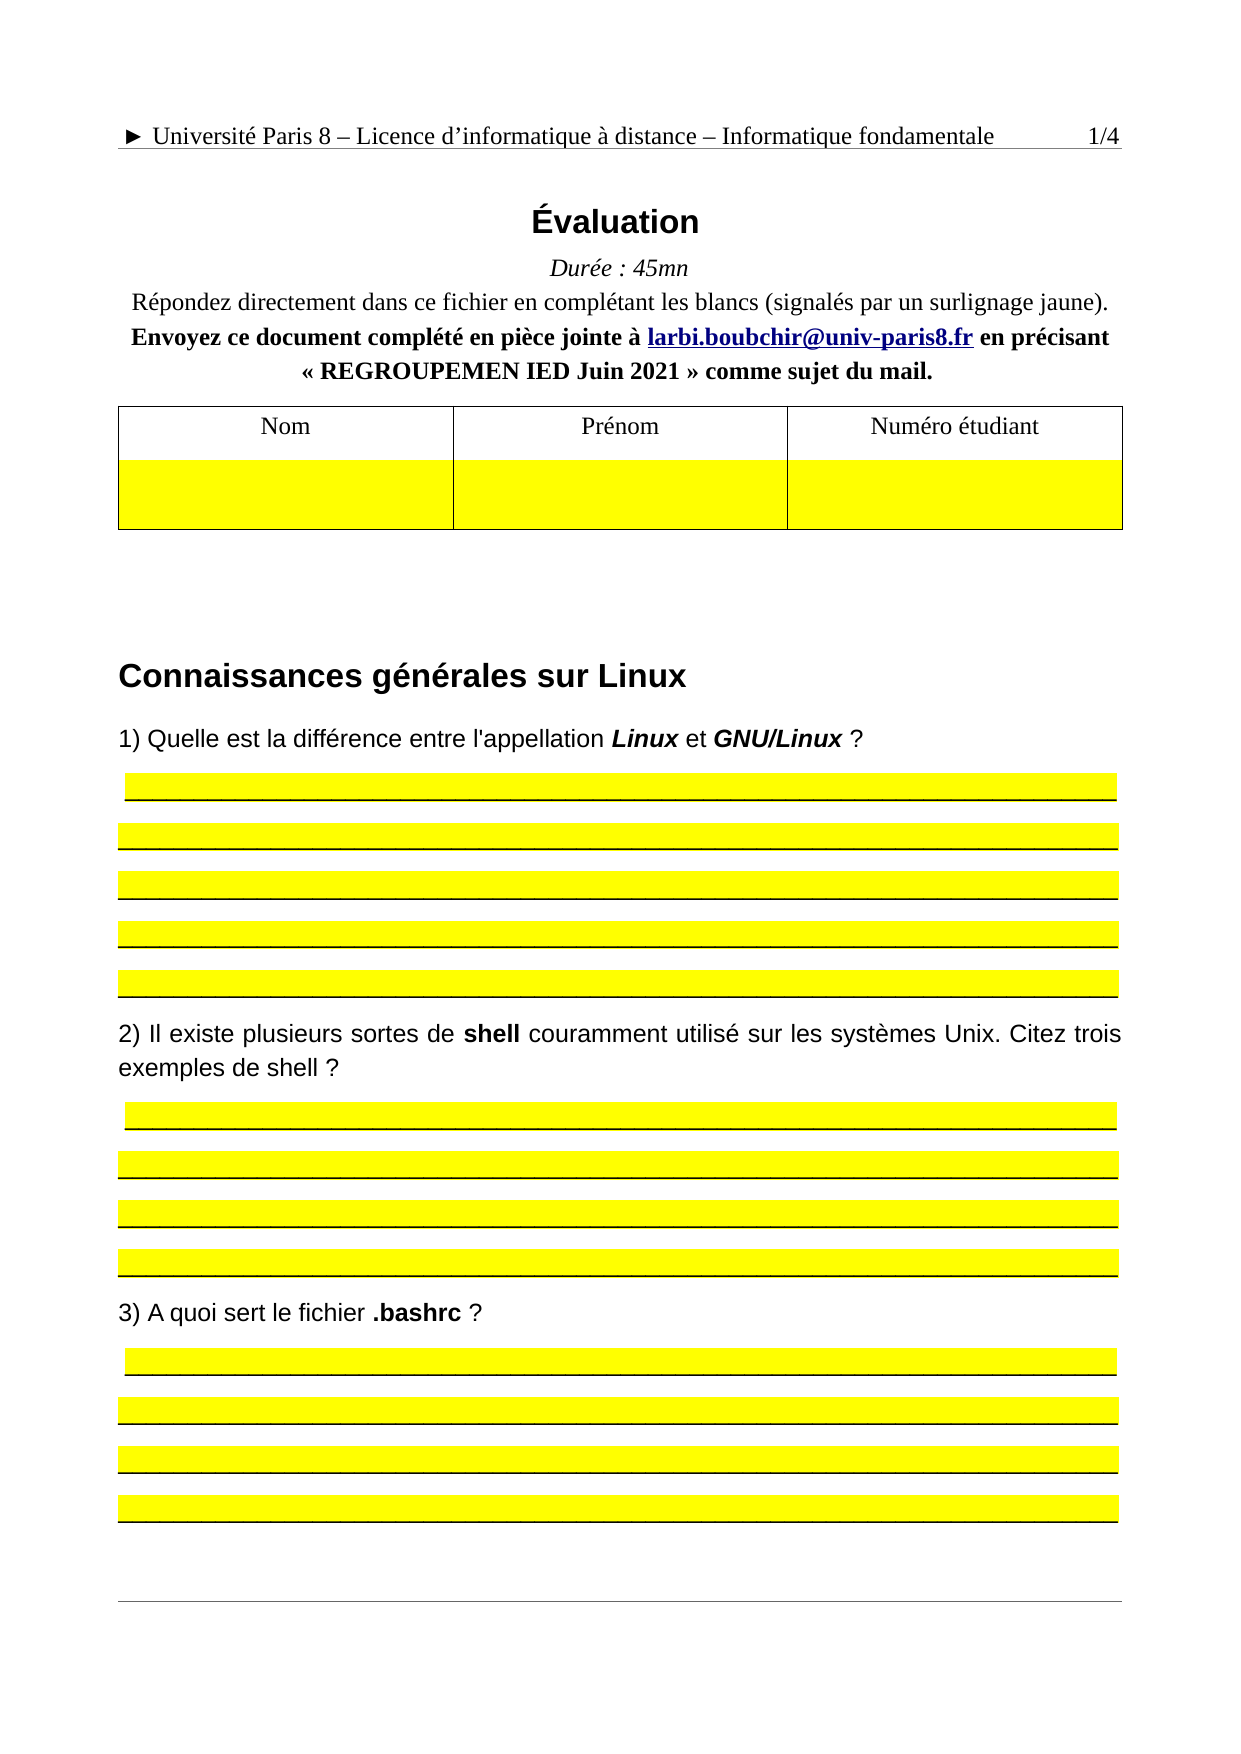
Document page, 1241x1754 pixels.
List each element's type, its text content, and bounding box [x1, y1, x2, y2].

text ________________________________________________________________________ [118, 1200, 1122, 1229]
text Durée : 45mn Répondez directement dans ce fichier en complétant les blancs (signalés par un surlignage jaune). Envoyez ce document complété en pièce jointe à larbi.boubchir@univ-paris8.fr en précisant « REGROUPEMEN IED Juin 2021 » comme sujet du mail. [118, 253, 1122, 385]
text ________________________________________________________________________ [118, 1446, 1122, 1474]
subtitle Connaissances générales sur Linux [118, 656, 1122, 695]
text ________________________________________________________________________ [118, 1397, 1122, 1425]
text ________________________________________________________________________ [118, 1151, 1122, 1180]
table_cell [454, 460, 787, 529]
text ________________________________________________________________________ [118, 871, 1122, 900]
text ________________________________________________________________________ [118, 921, 1122, 949]
table_header Prénom [454, 407, 787, 460]
subtitle Évaluation [118, 202, 1122, 241]
text ________________________________________________________________________ [118, 822, 1122, 851]
text 3) A quoi sert le fichier .bashrc ? [118, 1298, 1122, 1327]
table_cell [119, 460, 453, 529]
table_header Numéro étudiant [788, 407, 1122, 460]
table_header Nom [119, 407, 453, 460]
text ________________________________________________________________________ [118, 1249, 1122, 1278]
text 2) Il existe plusieurs sortes de shell couramment utilisé sur les systèmes Unix. Citez trois exemples de shell ? [118, 1019, 1122, 1082]
text ________________________________________________________________________ [118, 969, 1122, 998]
text 1) Quelle est la différence entre l'appellation Linux et GNU/Linux ? [118, 724, 1122, 753]
text ________________________________________________________________________ [118, 1495, 1122, 1523]
table_cell [788, 460, 1122, 529]
